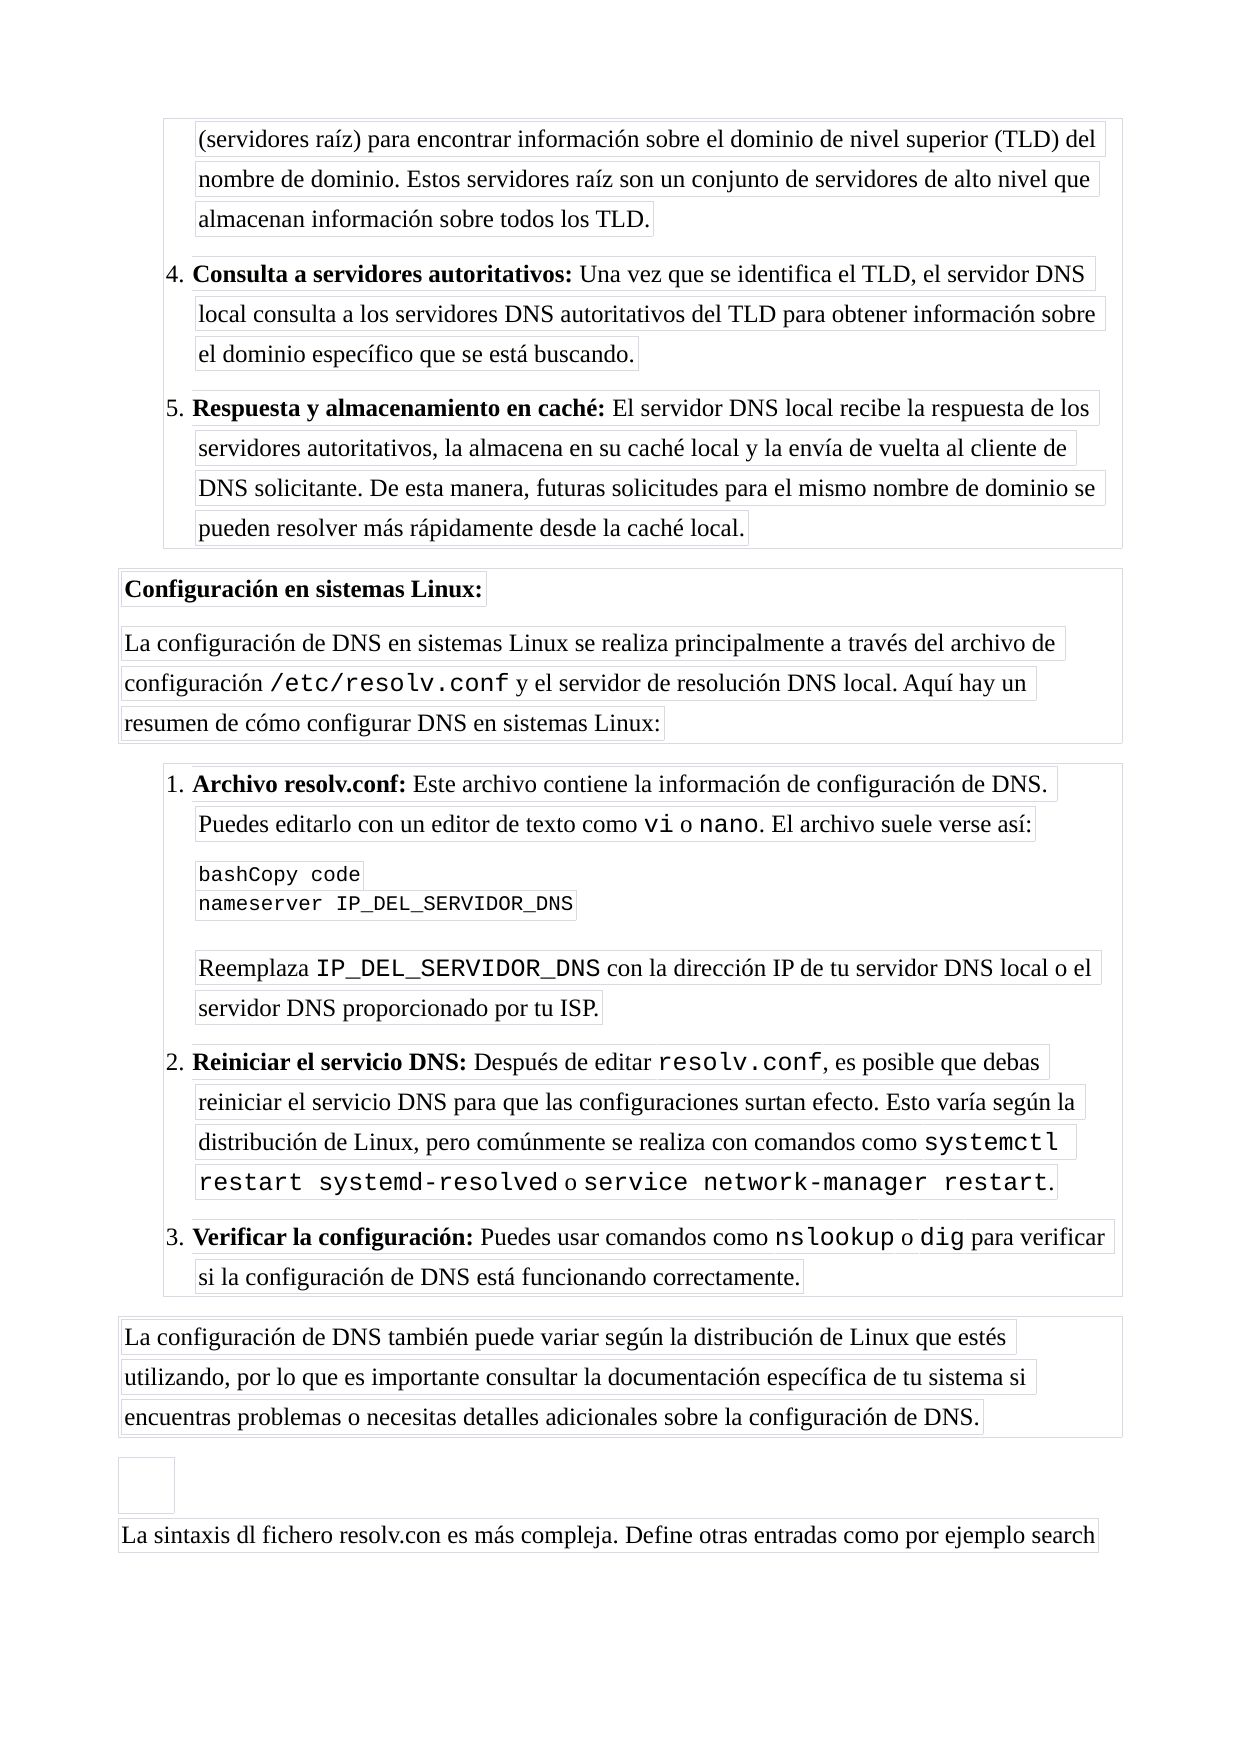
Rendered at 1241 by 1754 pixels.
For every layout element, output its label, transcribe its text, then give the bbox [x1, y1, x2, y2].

text La configuración de DNS en sistemas Linux se realiza principalmente a través del archivo de configuración /etc/resolv.conf y el servidor de resolución DNS local. Aquí hay un resumen de cómo configurar DNS en sistemas Linux: [119, 622, 1122, 743]
list Reiniciar el servicio DNS: Después de editar resolv.conf, es posible que debas reiniciar el servicio DNS para que las configuraciones surtan efecto. Esto varía según la distribución de Linux, pero comúnmente se realiza con comandos como systemctl restart systemd-resolved o service network-manager restart. [164, 1041, 1122, 1199]
list Archivo resolv.conf: Este archivo contiene la información de configuración de DNS. Puedes editarlo con un editor de texto como vi o nano. El archivo suele verse así: [164, 764, 1122, 841]
list nameserver IP_DEL_SERVIDOR_DNS [164, 887, 195, 920]
text Configuración en sistemas Linux: [119, 569, 1122, 606]
text La configuración de DNS también puede variar según la distribución de Linux que estés utilizando, por lo que es importante consultar la documentación específica de tu sistema si encuentras problemas o necesitas detalles adicionales sobre la configuración de DNS. [119, 1317, 1122, 1437]
list (servidores raíz) para encontrar información sobre el dominio de nivel superior (TLD) del nombre de dominio. Estos servidores raíz son un conjunto de servidores de alto nivel que almacenan información sobre todos los TLD. [164, 119, 1122, 236]
text La sintaxis dl fichero resolv.con es más compleja. Define otras entradas como por ejemplo search [119, 1519, 1098, 1552]
list bashCopy code [164, 858, 1122, 887]
list Reemplaza IP_DEL_SERVIDOR_DNS con la dirección IP de tu servidor DNS local o el servidor DNS proporcionado por tu ISP. [164, 947, 1122, 1024]
list Consulta a servidores autoritativos: Una vez que se identifica el TLD, el servidor DNS local consulta a los servidores DNS autoritativos del TLD para obtener información sobre el dominio específico que se está buscando. [164, 253, 1122, 371]
list Verificar la configuración: Puedes usar comandos como nslookup o dig para verificar si la configuración de DNS está funcionando correctamente. [164, 1216, 1122, 1296]
list nameserver IP_DEL_SERVIDOR_DNS [196, 891, 576, 920]
list nameserver IP_DEL_SERVIDOR_DNS [364, 887, 1122, 920]
list Respuesta y almacenamiento en caché: El servidor DNS local recibe la respuesta de los servidores autoritativos, la almacena en su caché local y la envía de vuelta al cliente de DNS solicitante. De esta manera, futuras solicitudes para el mismo nombre de dominio se pueden resolver más rápidamente desde la caché local. [164, 387, 1122, 548]
